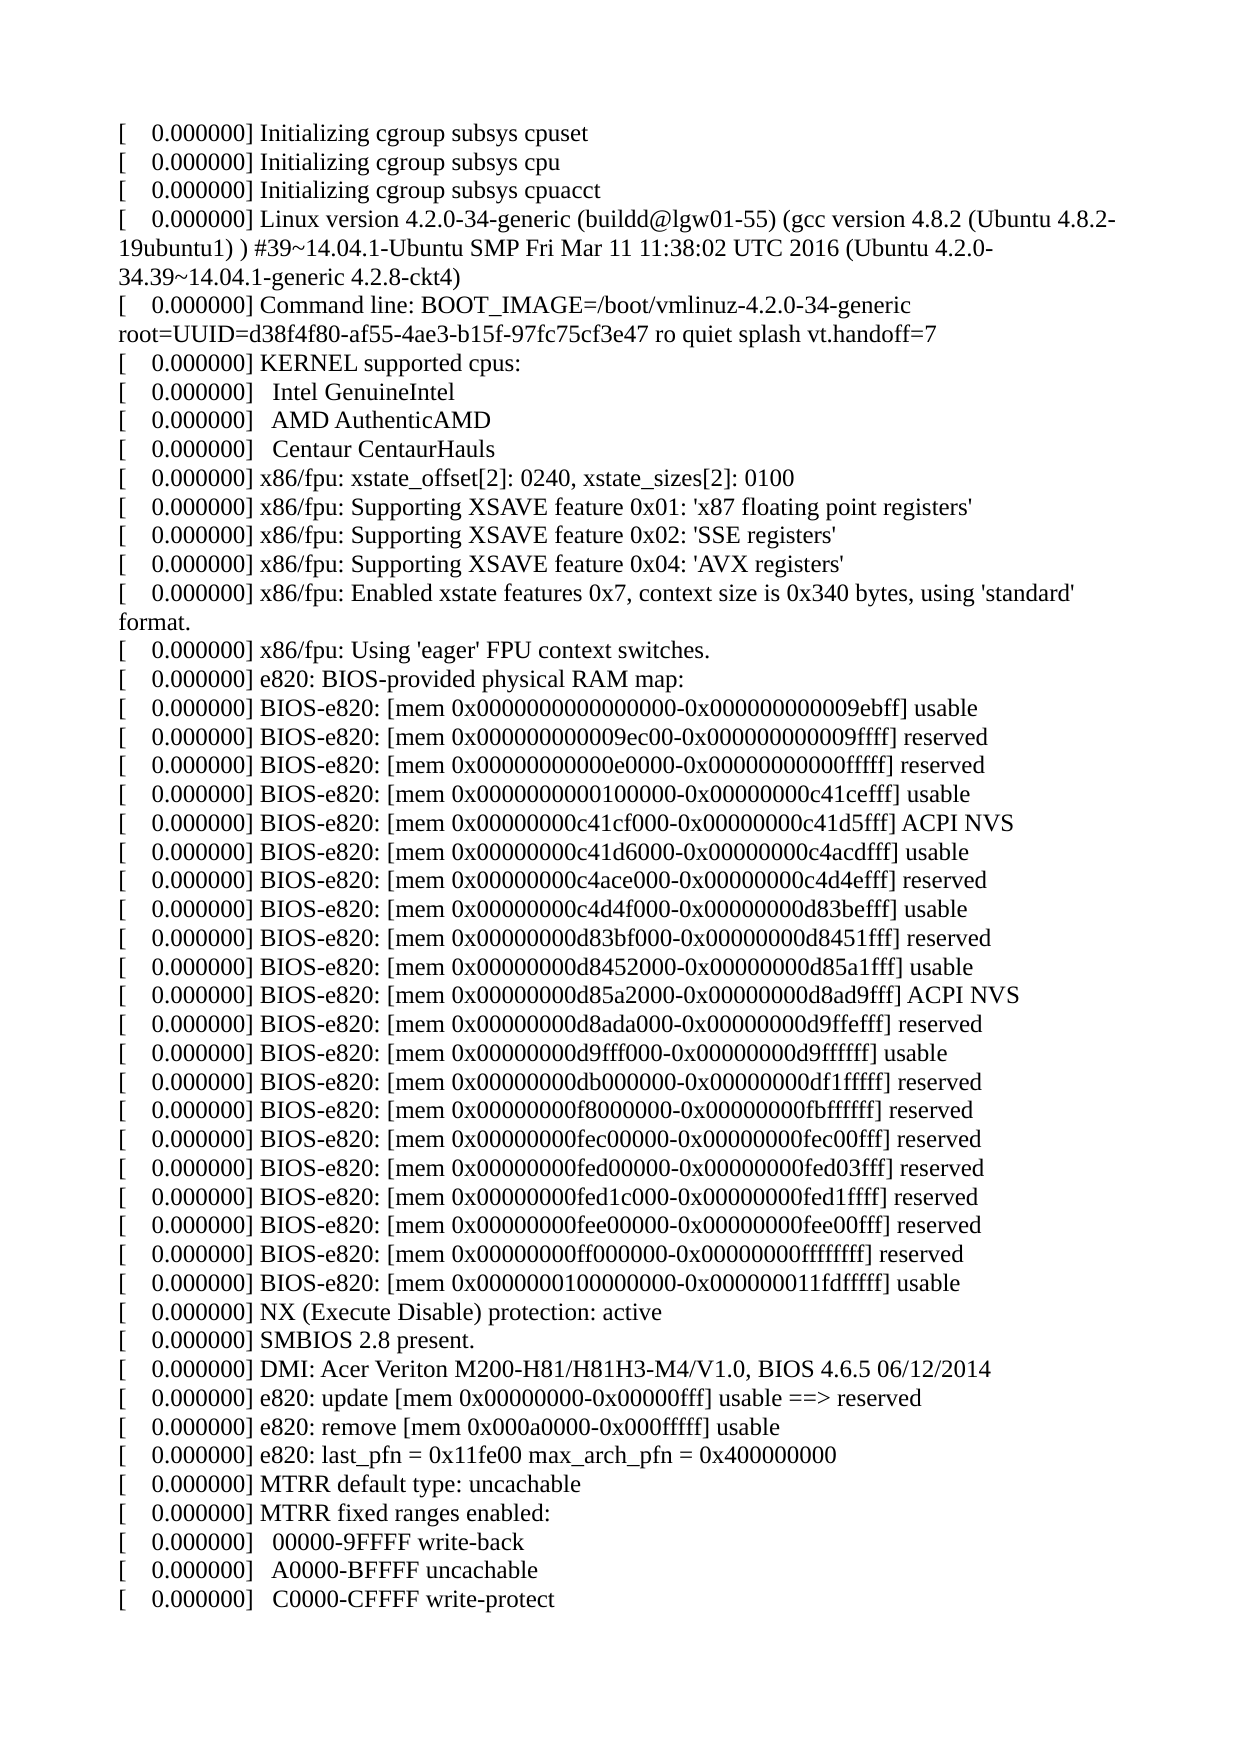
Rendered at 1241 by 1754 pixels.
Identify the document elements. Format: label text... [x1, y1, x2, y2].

text [ 0.000000] Initializing cgroup subsys cpuset [118, 118, 1122, 147]
text [ 0.000000] NX (Execute Disable) protection: active [118, 1297, 1122, 1326]
text [ 0.000000] AMD AuthenticAMD [118, 406, 1122, 434]
text [ 0.000000] BIOS-e820: [mem 0x00000000db000000-0x00000000df1fffff] reserved [118, 1067, 1122, 1096]
text [ 0.000000] BIOS-e820: [mem 0x00000000d83bf000-0x00000000d8451fff] reserved [118, 923, 1122, 952]
text [ 0.000000] BIOS-e820: [mem 0x00000000fed00000-0x00000000fed03fff] reserved [118, 1153, 1122, 1182]
text [ 0.000000] 00000-9FFFF write-back [118, 1527, 1122, 1556]
text [ 0.000000] Initializing cgroup subsys cpuacct [118, 176, 1122, 204]
text [ 0.000000] Initializing cgroup subsys cpu [118, 147, 1122, 176]
text [ 0.000000] x86/fpu: Supporting XSAVE feature 0x02: 'SSE registers' [118, 521, 1122, 549]
text [ 0.000000] Centaur CentaurHauls [118, 434, 1122, 463]
text [ 0.000000] x86/fpu: Supporting XSAVE feature 0x04: 'AVX registers' [118, 549, 1122, 578]
text [ 0.000000] BIOS-e820: [mem 0x00000000fec00000-0x00000000fec00fff] reserved [118, 1124, 1122, 1153]
text [ 0.000000] A0000-BFFFF uncachable [118, 1556, 1122, 1584]
text [ 0.000000] BIOS-e820: [mem 0x00000000d85a2000-0x00000000d8ad9fff] ACPI NVS [118, 981, 1122, 1009]
text [ 0.000000] C0000-CFFFF write-protect [118, 1584, 1122, 1613]
text [ 0.000000] BIOS-e820: [mem 0x00000000c41d6000-0x00000000c4acdfff] usable [118, 837, 1122, 866]
text [ 0.000000] BIOS-e820: [mem 0x0000000000000000-0x000000000009ebff] usable [118, 693, 1122, 722]
text [ 0.000000] BIOS-e820: [mem 0x00000000ff000000-0x00000000ffffffff] reserved [118, 1239, 1122, 1268]
text [ 0.000000] MTRR fixed ranges enabled: [118, 1498, 1122, 1527]
text [ 0.000000] BIOS-e820: [mem 0x00000000d8452000-0x00000000d85a1fff] usable [118, 952, 1122, 981]
text [ 0.000000] BIOS-e820: [mem 0x0000000000100000-0x00000000c41cefff] usable [118, 779, 1122, 808]
text [ 0.000000] DMI: Acer Veriton M200-H81/H81H3-M4/V1.0, BIOS 4.6.5 06/12/2014 [118, 1354, 1122, 1383]
text [ 0.000000] BIOS-e820: [mem 0x00000000d9fff000-0x00000000d9ffffff] usable [118, 1038, 1122, 1067]
text [ 0.000000] Linux version 4.2.0-34-generic (buildd@lgw01-55) (gcc version 4.8.2 (Ubuntu 4.8.2-19ubuntu1) ) #39~14.04.1-Ubuntu SMP Fri Mar 11 11:38:02 UTC 2016 (Ubuntu 4.2.0-34.39~14.04.1-generic 4.2.8-ckt4) [118, 204, 1122, 291]
text [ 0.000000] e820: BIOS-provided physical RAM map: [118, 664, 1122, 693]
text [ 0.000000] x86/fpu: Using 'eager' FPU context switches. [118, 636, 1122, 664]
text [ 0.000000] MTRR default type: uncachable [118, 1469, 1122, 1498]
text [ 0.000000] BIOS-e820: [mem 0x00000000d8ada000-0x00000000d9ffefff] reserved [118, 1009, 1122, 1038]
text [ 0.000000] KERNEL supported cpus: [118, 348, 1122, 377]
text [ 0.000000] BIOS-e820: [mem 0x0000000100000000-0x000000011fdfffff] usable [118, 1268, 1122, 1297]
text [ 0.000000] BIOS-e820: [mem 0x00000000000e0000-0x00000000000fffff] reserved [118, 751, 1122, 779]
text [ 0.000000] BIOS-e820: [mem 0x00000000fed1c000-0x00000000fed1ffff] reserved [118, 1182, 1122, 1211]
text [ 0.000000] Command line: BOOT_IMAGE=/boot/vmlinuz-4.2.0-34-generic root=UUID=d38f4f80-af55-4ae3-b15f-97fc75cf3e47 ro quiet splash vt.handoff=7 [118, 291, 1122, 348]
text [ 0.000000] BIOS-e820: [mem 0x00000000fee00000-0x00000000fee00fff] reserved [118, 1211, 1122, 1239]
text [ 0.000000] SMBIOS 2.8 present. [118, 1326, 1122, 1354]
text [ 0.000000] e820: last_pfn = 0x11fe00 max_arch_pfn = 0x400000000 [118, 1441, 1122, 1469]
text [ 0.000000] BIOS-e820: [mem 0x000000000009ec00-0x000000000009ffff] reserved [118, 722, 1122, 751]
text [ 0.000000] BIOS-e820: [mem 0x00000000c41cf000-0x00000000c41d5fff] ACPI NVS [118, 808, 1122, 837]
text [ 0.000000] e820: update [mem 0x00000000-0x00000fff] usable ==> reserved [118, 1383, 1122, 1412]
text [ 0.000000] BIOS-e820: [mem 0x00000000f8000000-0x00000000fbffffff] reserved [118, 1096, 1122, 1124]
text [ 0.000000] Intel GenuineIntel [118, 377, 1122, 406]
text [ 0.000000] BIOS-e820: [mem 0x00000000c4d4f000-0x00000000d83befff] usable [118, 894, 1122, 923]
text [ 0.000000] e820: remove [mem 0x000a0000-0x000fffff] usable [118, 1412, 1122, 1441]
text [ 0.000000] BIOS-e820: [mem 0x00000000c4ace000-0x00000000c4d4efff] reserved [118, 866, 1122, 894]
text [ 0.000000] x86/fpu: Supporting XSAVE feature 0x01: 'x87 floating point registers' [118, 492, 1122, 521]
text [ 0.000000] x86/fpu: Enabled xstate features 0x7, context size is 0x340 bytes, using 'standard' format. [118, 578, 1122, 636]
text [ 0.000000] x86/fpu: xstate_offset[2]: 0240, xstate_sizes[2]: 0100 [118, 463, 1122, 492]
